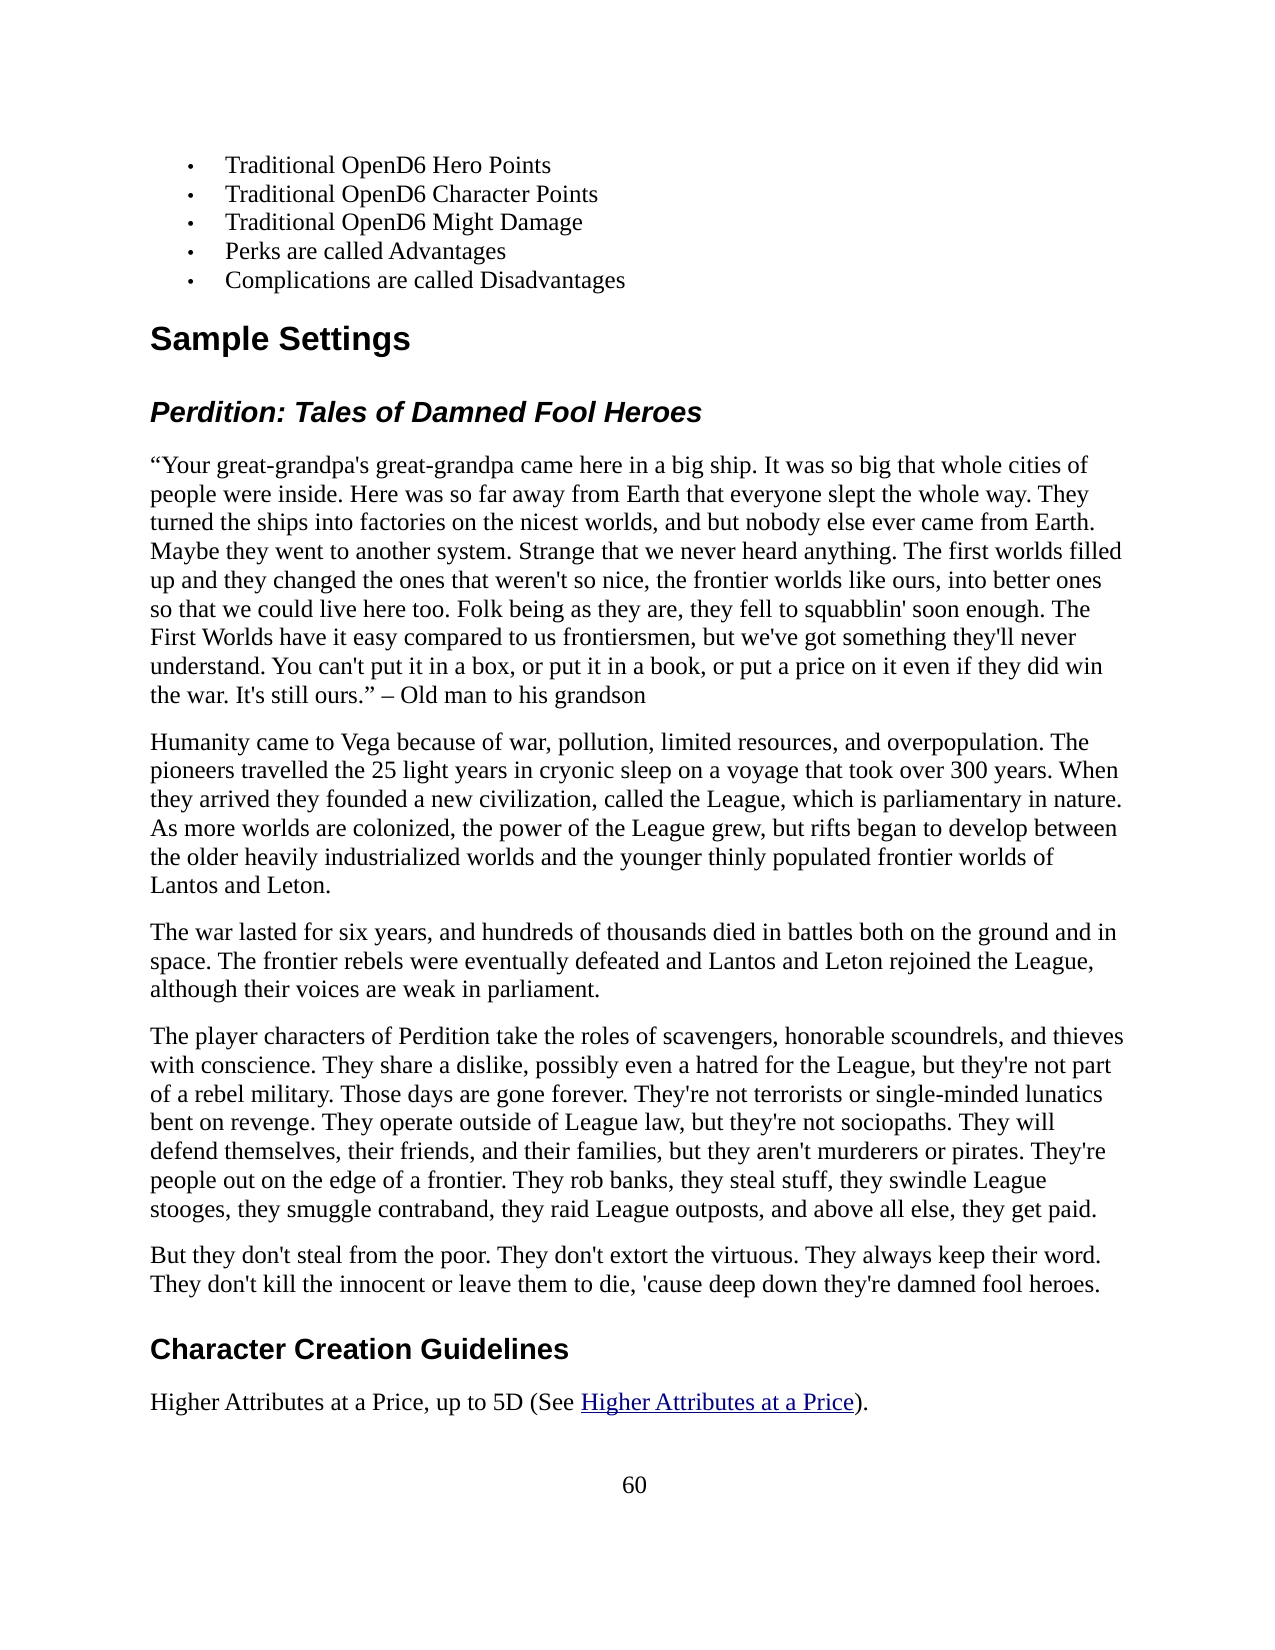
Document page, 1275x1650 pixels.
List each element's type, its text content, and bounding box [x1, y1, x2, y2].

list Complications are called Disadvantages [187, 265, 1125, 294]
text Higher Attributes at a Price, up to 5D (See Higher Attributes at a Price). [150, 1387, 1125, 1416]
text But they don't steal from the poor. They don't extort the virtuous. They always keep their word. They don't kill the innocent or leave them to die, 'cause deep down they're damned fool heroes. [150, 1240, 1125, 1298]
text The war lasted for six years, and hundreds of thousands died in battles both on the ground and in space. The frontier rebels were eventually defeated and Lantos and Leton rejoined the League, although their voices are weak in parliament. [150, 917, 1125, 1003]
subtitle Sample Settings [150, 319, 1125, 357]
list Traditional OpenD6 Hero Points [187, 150, 1125, 179]
list Traditional OpenD6 Might Damage [187, 207, 1125, 236]
subtitle Character Creation Guidelines [150, 1332, 1125, 1365]
subtitle Perdition: Tales of Damned Fool Heroes [150, 395, 1125, 428]
list Traditional OpenD6 Character Points [187, 179, 1125, 207]
text Humanity came to Vega because of war, pollution, limited resources, and overpopulation. The pioneers travelled the 25 light years in cryonic sleep on a voyage that took over 300 years. When they arrived they founded a new civilization, called the League, which is parliamentary in nature. As more worlds are colonized, the power of the League grew, but rifts began to develop between the older heavily industrialized worlds and the younger thinly populated frontier worlds of Lantos and Leton. [150, 727, 1125, 899]
list Perks are called Advantages [187, 236, 1125, 265]
text The player characters of Perdition take the roles of scavengers, honorable scoundrels, and thieves with conscience. They share a dislike, possibly even a hatred for the League, but they're not part of a rebel military. Those days are gone forever. They're not terrorists or single-minded lunatics bent on revenge. They operate outside of League law, but they're not sociopaths. They will defend themselves, their friends, and their families, but they aren't murderers or pirates. They're people out on the edge of a frontier. They rob banks, they steal stuff, they swindle League stooges, they smuggle contraband, they raid League outposts, and above all else, they get paid. [150, 1021, 1125, 1222]
text “Your great-grandpa's great-grandpa came here in a big ship. It was so big that whole cities of people were inside. Here was so far away from Earth that everyone slept the whole way. They turned the ships into factories on the nicest worlds, and but nobody else ever came from Earth. Maybe they went to another system. Strange that we never heard anything. The first worlds filled up and they changed the ones that weren't so nice, the frontier worlds like ours, into better ones so that we could live here too. Folk being as they are, they fell to squabblin' soon enough. The First Worlds have it easy compared to us frontiersmen, but we've got something they'll never understand. You can't put it in a box, or put it in a book, or put a price on it even if they did win the war. It's still ours.” – Old man to his grandson [150, 450, 1125, 709]
